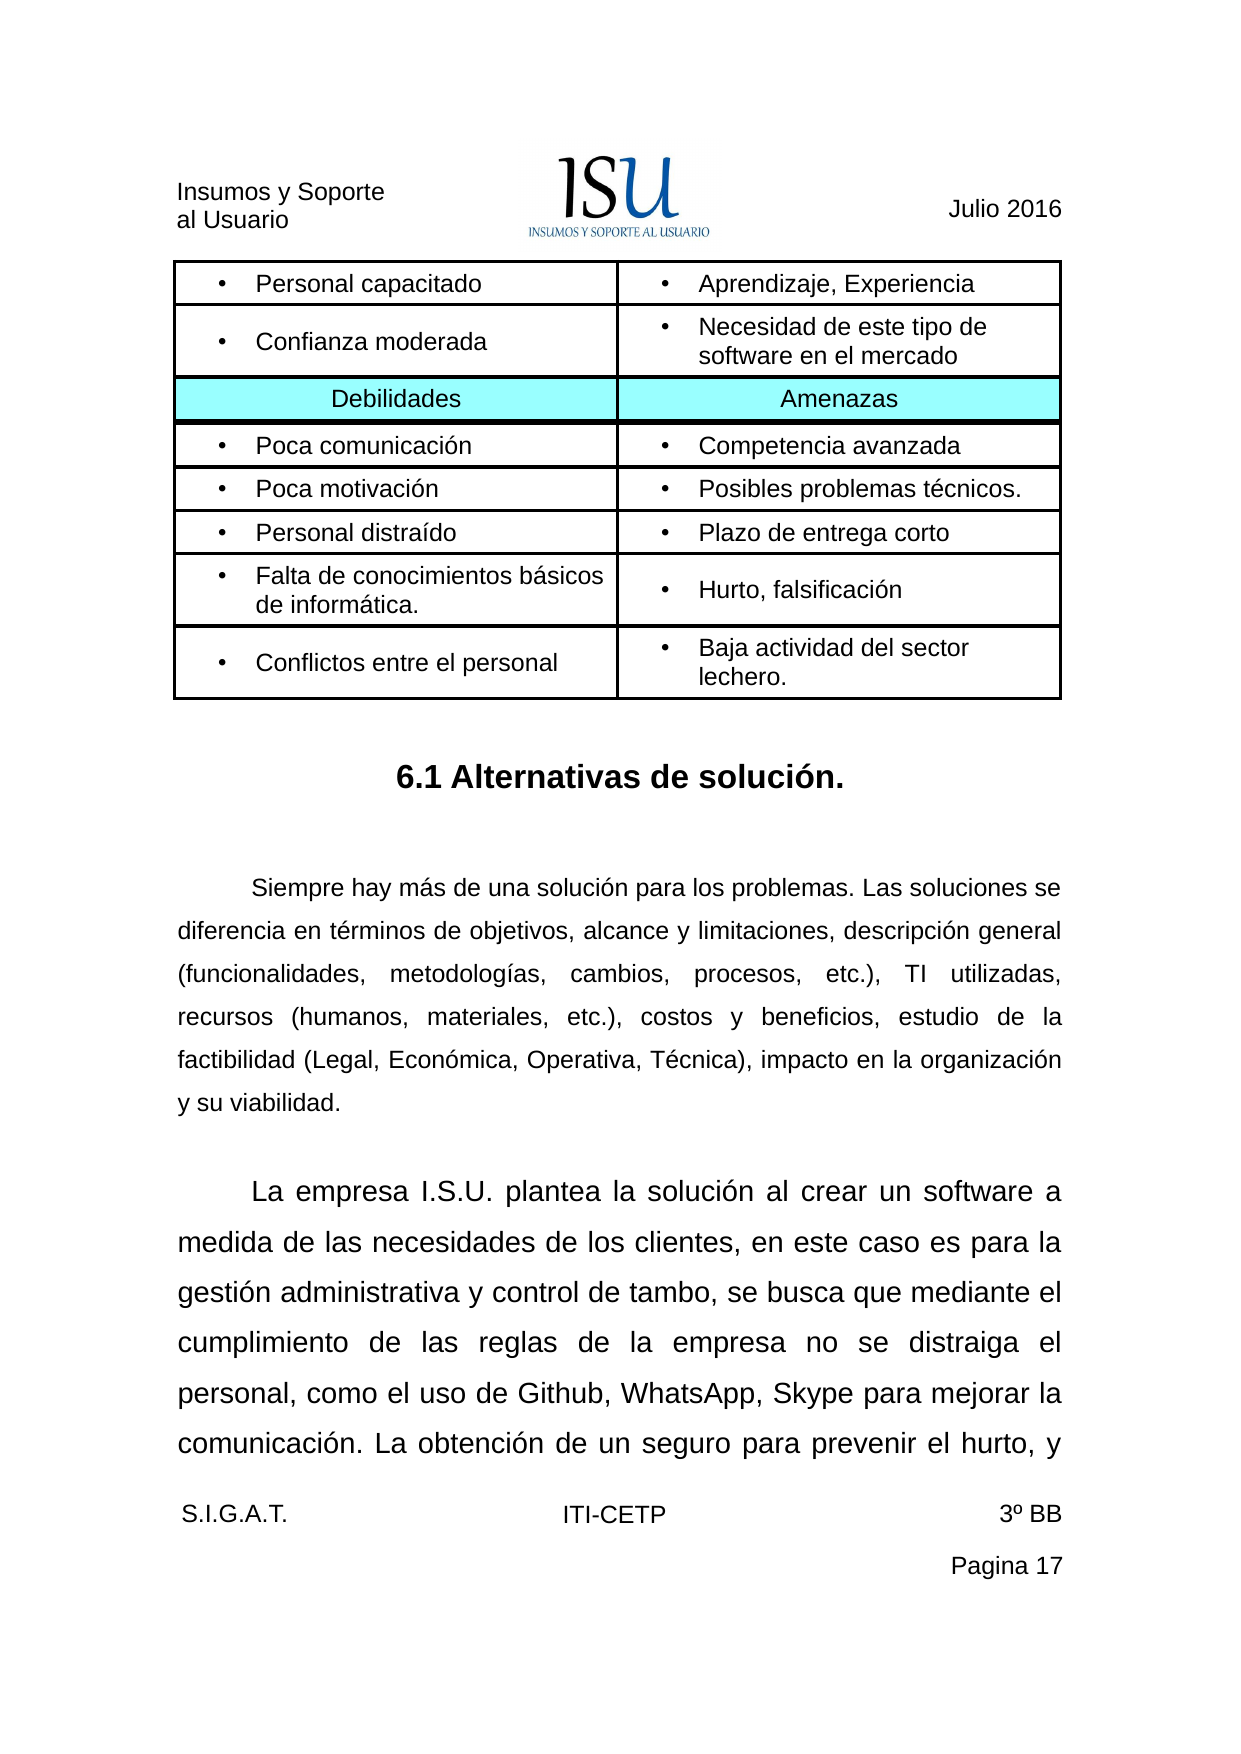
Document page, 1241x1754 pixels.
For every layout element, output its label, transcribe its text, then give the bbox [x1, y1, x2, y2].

text 6.1 Alternativas de solución. [177, 757, 1063, 796]
table_cell Baja actividad del sector lechero. [619, 628, 1059, 697]
table_cell Necesidad de este tipo de software en el mercado [619, 306, 1059, 375]
table_header Poca comunicación [176, 425, 616, 465]
table_cell Plazo de entrega corto [619, 512, 1059, 552]
picture [517, 138, 723, 252]
table_cell Poca motivación [176, 469, 616, 509]
table_cell Aprendizaje, Experiencia [619, 263, 1059, 303]
table_cell Conflictos entre el personal [176, 628, 616, 697]
table_cell Amenazas [619, 379, 1059, 419]
text La empresa I.S.U. plantea la solución al crear un software a medida de las necesidades de los clientes, en este caso es para la gestión administrativa y control de tambo, se busca que mediante el cumplimiento de las reglas de la empresa no se distraiga el personal, como el uso de Github, WhatsApp, Skype para mejorar la comunicación. La obtención de un seguro para prevenir el hurto, y [177, 1174, 1063, 1459]
table_cell Debilidades [176, 379, 616, 419]
table_cell Falta de conocimientos básicos de informática. [176, 555, 616, 624]
table_cell Personal capacitado [176, 263, 616, 303]
table_cell Confianza moderada [176, 306, 616, 375]
text Siempre hay más de una solución para los problemas. Las soluciones se diferencia en términos de objetivos, alcance y limitaciones, descripción general (funcionalidades, metodologías, cambios, procesos, etc.), TI utilizadas, recursos (humanos, materiales, etc.), costos y beneficios, estudio de la factibilidad (Legal, Económica, Operativa, Técnica), impacto en la organización y su viabilidad. [177, 872, 1063, 1117]
table_cell Posibles problemas técnicos. [619, 469, 1059, 509]
table_cell Personal distraído [176, 512, 616, 552]
table_header Competencia avanzada [619, 425, 1059, 465]
table_cell Hurto, falsificación [619, 555, 1059, 624]
